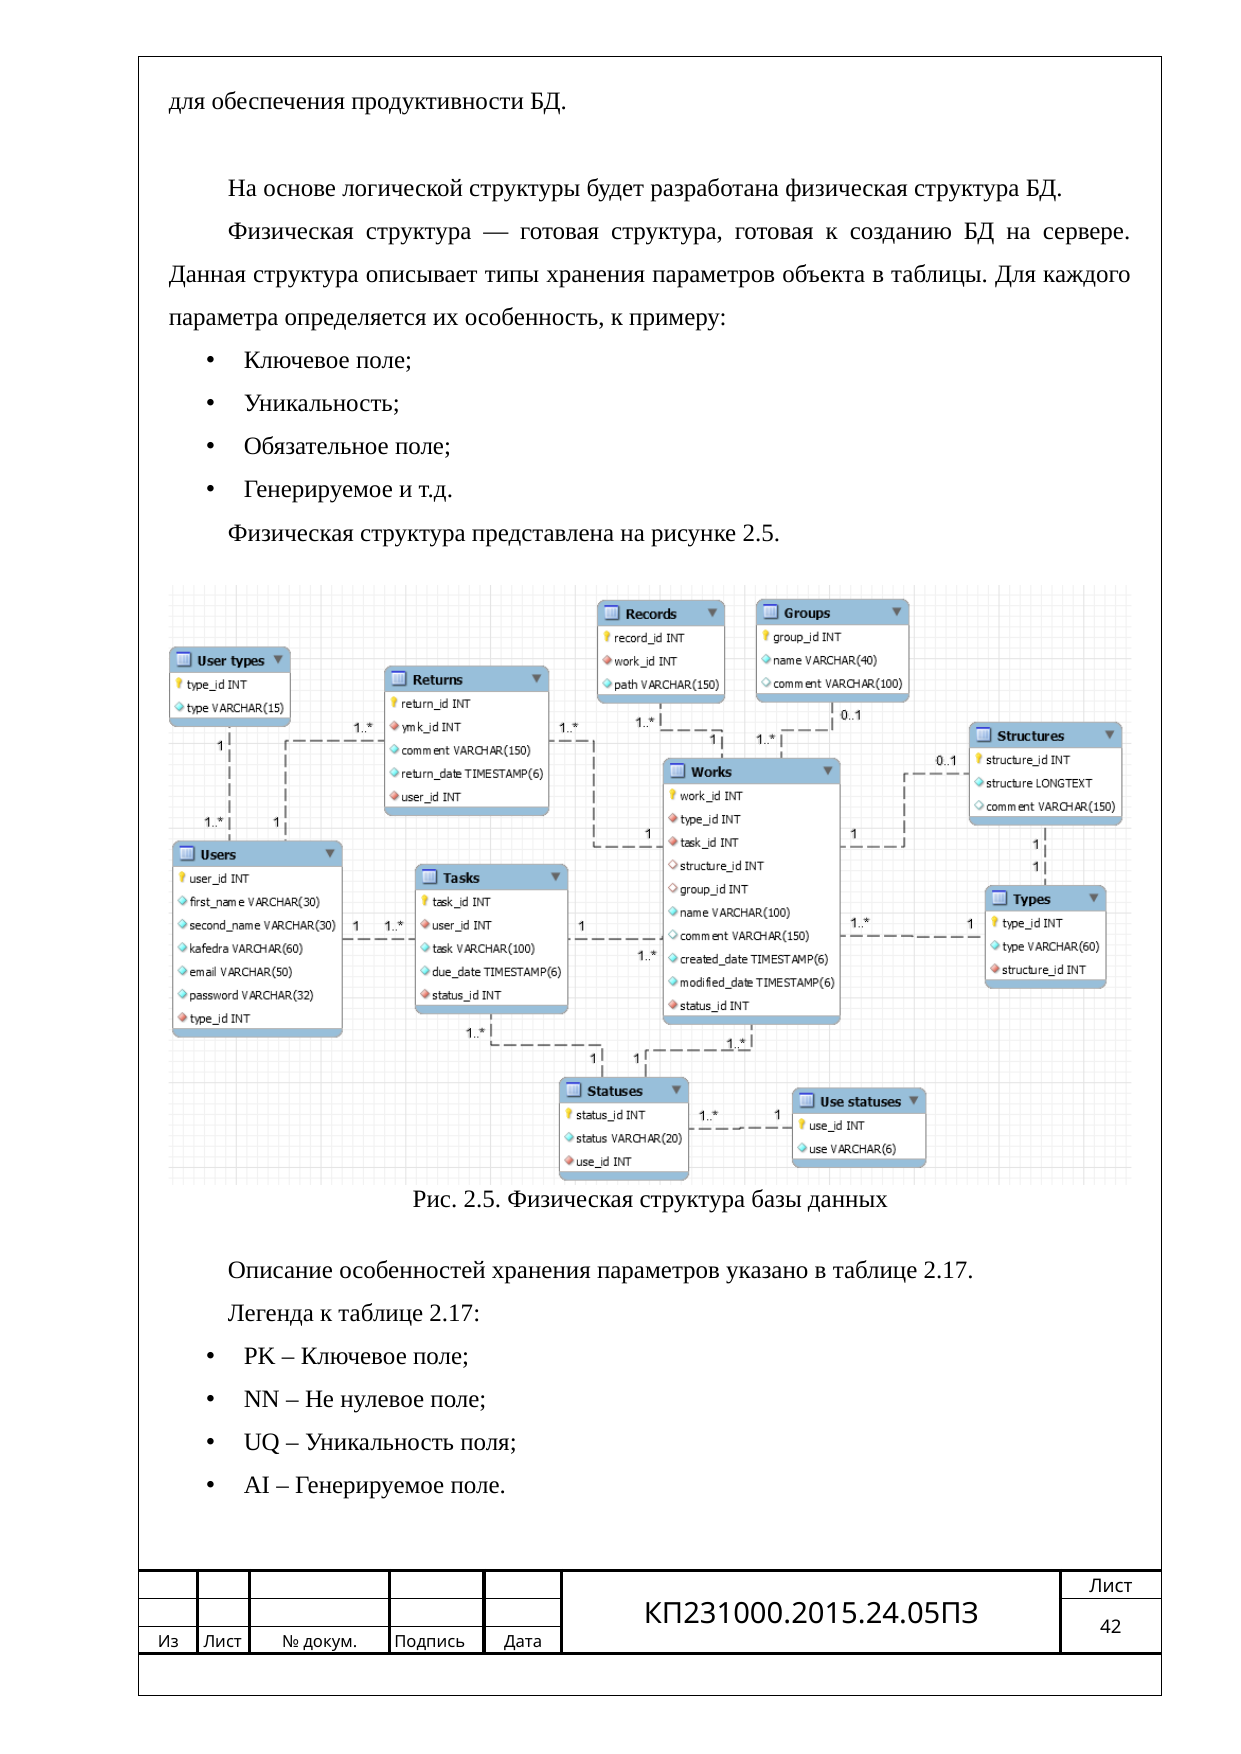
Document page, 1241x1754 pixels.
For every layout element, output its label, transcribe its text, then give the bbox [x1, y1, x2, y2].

text Физическая структура — готовая структура, готовая к созданию БД на сервере. Данная структура описывает типы хранения параметров объекта в таблицы. Для каждого параметра определяется их особенность, к примеру: [168, 216, 1132, 331]
list Обязательное поле; [206, 431, 1132, 460]
text Рис. 2.5. Физическая структура базы данных [168, 1185, 1132, 1213]
list Уникальность; [206, 388, 1132, 417]
list PK – Ключевое поле; [206, 1341, 1132, 1370]
text Физическая структура представлена на рисунке 2.5. [168, 518, 1132, 546]
list NN – Не нулевое поле; [206, 1384, 1132, 1413]
list UQ – Уникальность поля; [206, 1427, 1132, 1456]
text для обеспечения продуктивности БД. [168, 86, 1132, 115]
picture [168, 585, 1132, 1185]
list Ключевое поле; [206, 345, 1132, 374]
text Описание особенностей хранения параметров указано в таблице 2.17. [168, 1255, 1132, 1283]
text Легенда к таблице 2.17: [168, 1298, 1132, 1327]
list Генерируемое и т.д. [206, 474, 1132, 503]
list AI – Генерируемое поле. [206, 1470, 1132, 1499]
text На основе логической структуры будет разработана физическая структура БД. [168, 173, 1132, 201]
